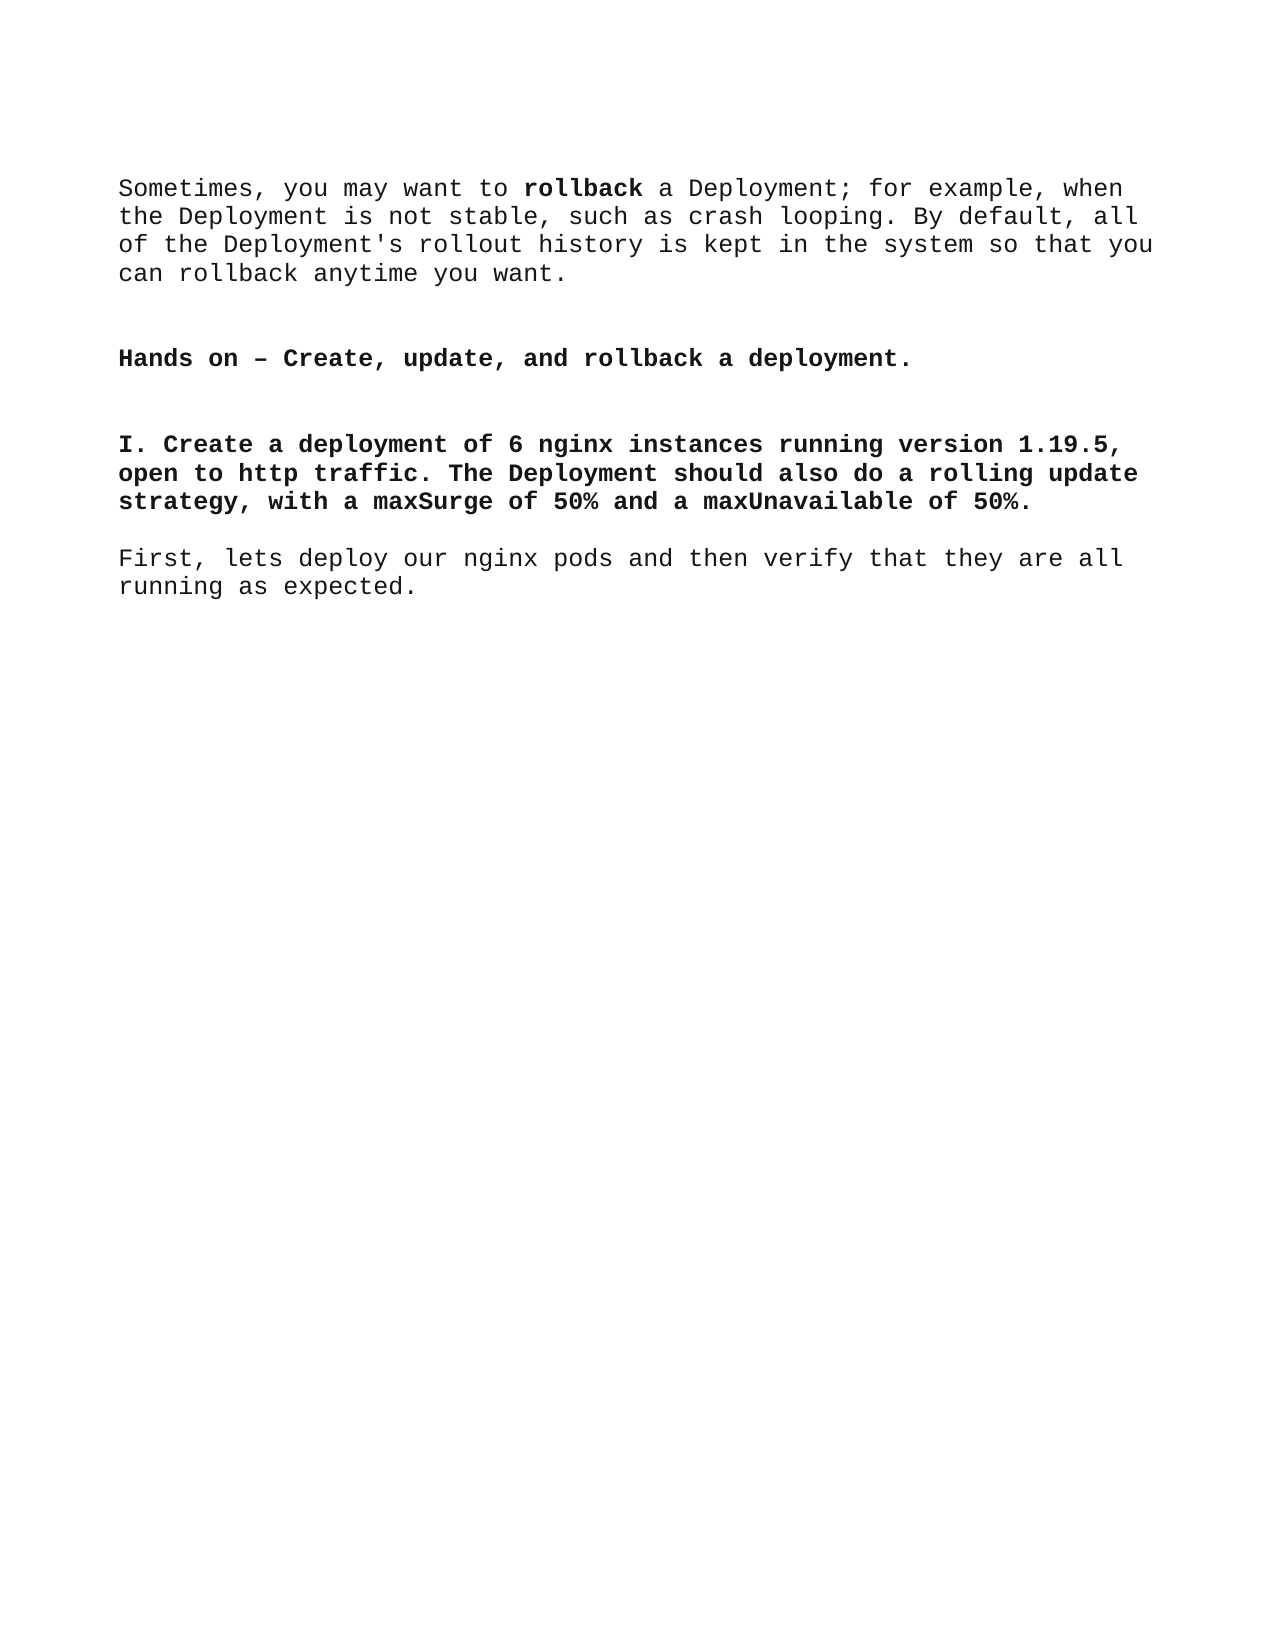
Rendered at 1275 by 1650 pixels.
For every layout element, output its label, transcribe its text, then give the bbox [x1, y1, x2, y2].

text First, lets deploy our nginx pods and then verify that they are all running as expected. [118, 546, 1157, 602]
text I. Create a deployment of 6 nginx instances running version 1.19.5, open to http traffic. The Deployment should also do a rolling update strategy, with a maxSurge of 50% and a maxUnavailable of 50%. [118, 432, 1157, 517]
text Hands on – Create, update, and rollback a deployment. [118, 346, 1157, 374]
text Sometimes, you may want to rollback a Deployment; for example, when the Deployment is not stable, such as crash looping. By default, all of the Deployment's rollout history is kept in the system so that you can rollback anytime you want. [118, 175, 1157, 288]
